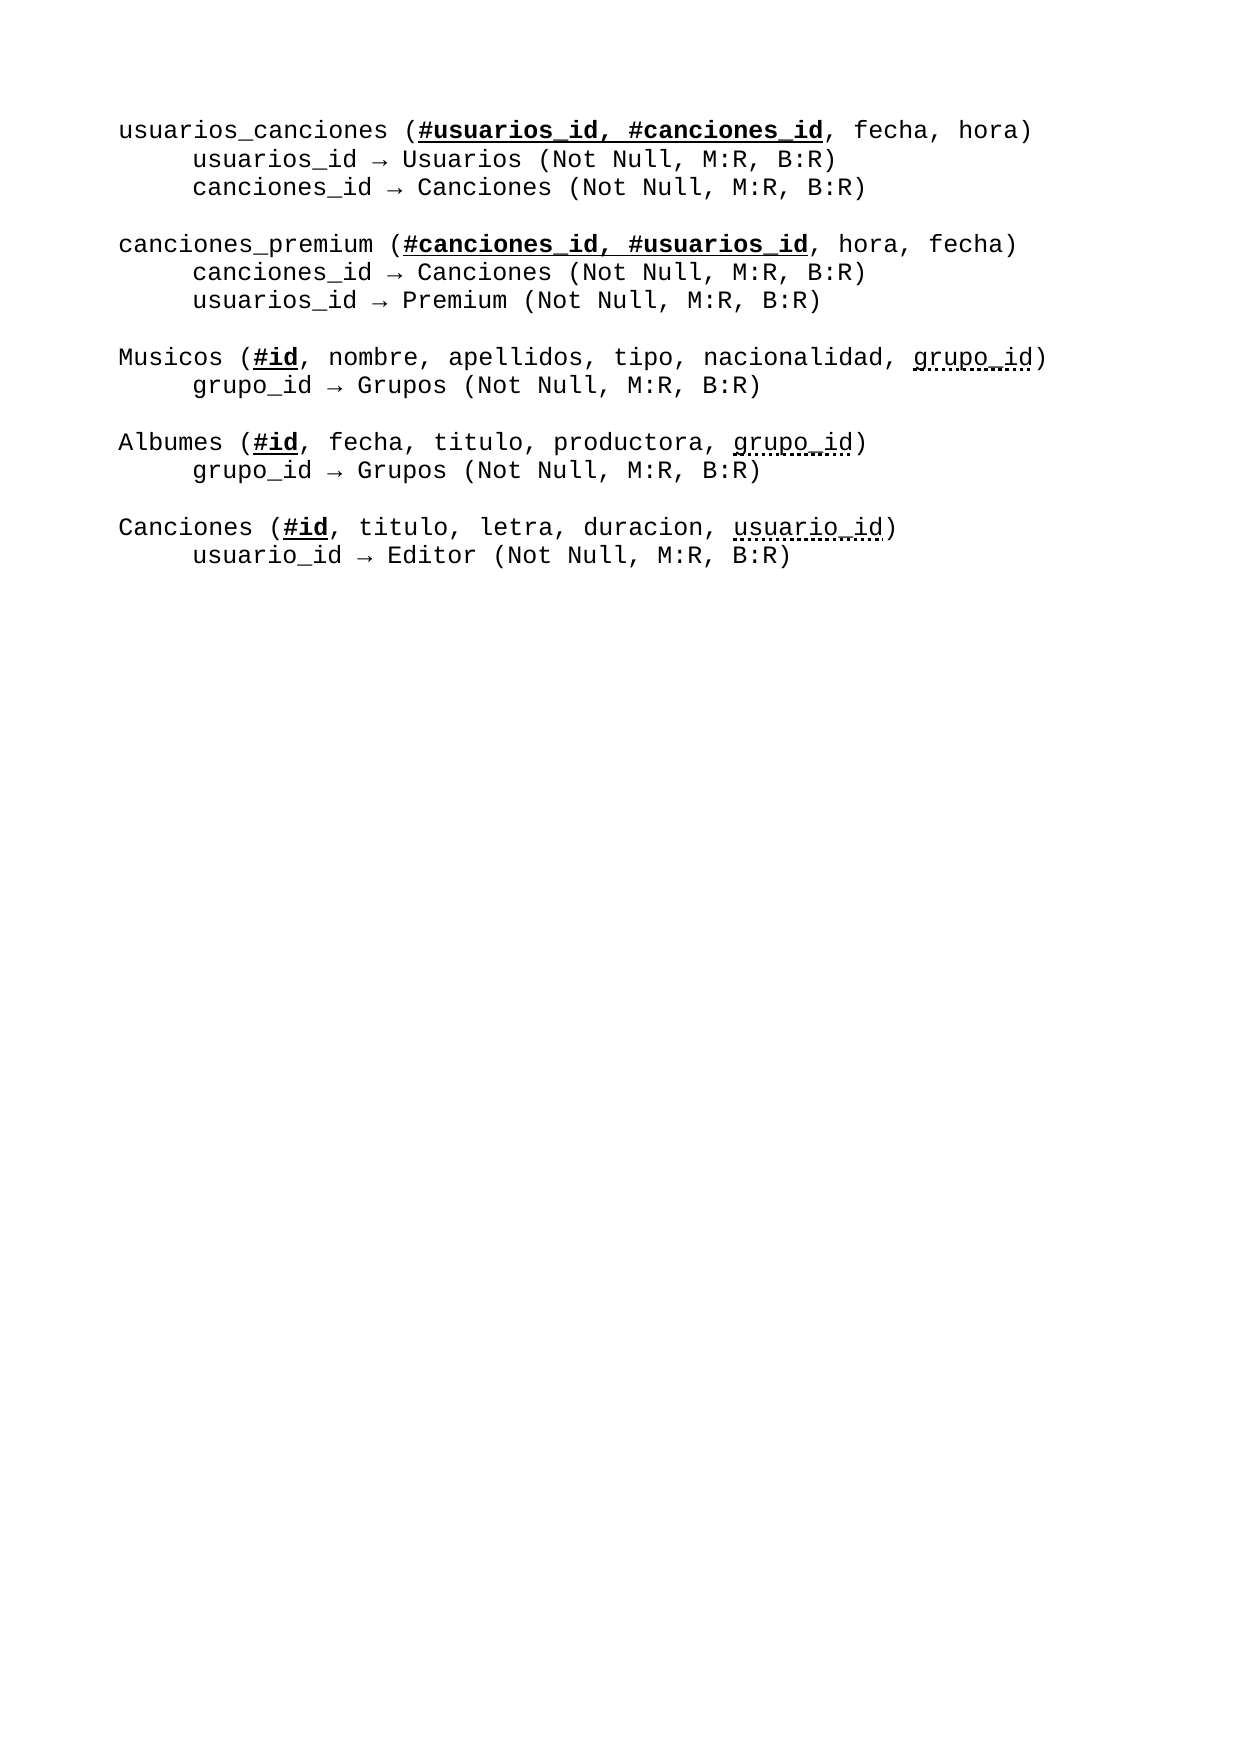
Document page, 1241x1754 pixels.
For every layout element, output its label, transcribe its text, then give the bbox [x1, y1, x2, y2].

text usuarios_id → Usuarios (Not Null, M:R, B:R) [118, 146, 1122, 175]
text Musicos (#id, nombre, apellidos, tipo, nacionalidad, grupo_id) [118, 345, 1122, 373]
text usuario_id → Editor (Not Null, M:R, B:R) [118, 543, 1122, 571]
text usuarios_canciones (#usuarios_id, #canciones_id, fecha, hora) [118, 118, 1122, 146]
text grupo_id → Grupos (Not Null, M:R, B:R) [118, 373, 1122, 401]
text canciones_id → Canciones (Not Null, M:R, B:R) [118, 175, 1122, 203]
text canciones_id → Canciones (Not Null, M:R, B:R) [118, 260, 1122, 288]
text usuarios_id → Premium (Not Null, M:R, B:R) [118, 288, 1122, 316]
text canciones_premium (#canciones_id, #usuarios_id, hora, fecha) [118, 231, 1122, 260]
text Canciones (#id, titulo, letra, duracion, usuario_id) [118, 515, 1122, 543]
text Albumes (#id, fecha, titulo, productora, grupo_id) [118, 430, 1122, 458]
text grupo_id → Grupos (Not Null, M:R, B:R) [118, 458, 1122, 486]
